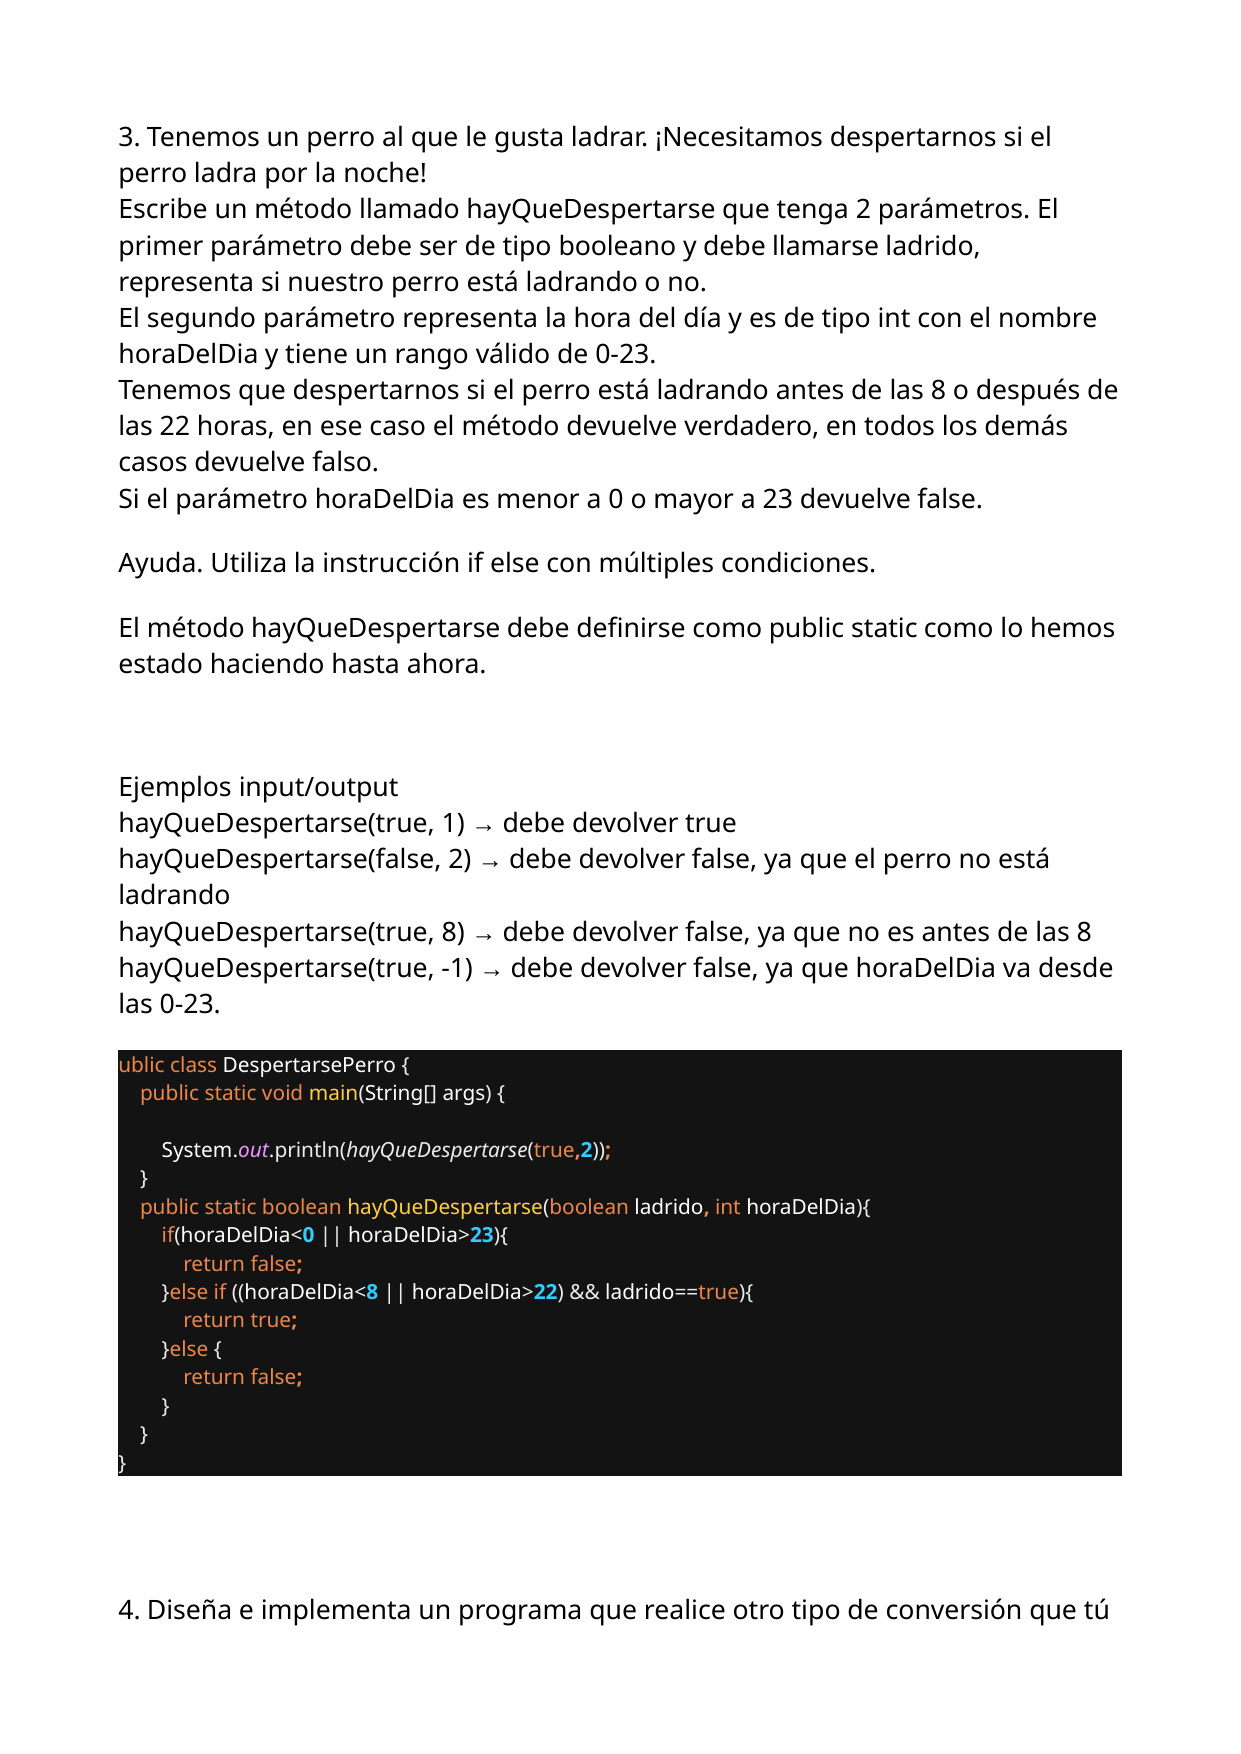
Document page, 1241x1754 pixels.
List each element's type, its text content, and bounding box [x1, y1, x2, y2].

text ublic class DespertarsePerro { public static void main(String[] args) { System.out.println(hayQueDespertarse(true,2)); } public static boolean hayQueDespertarse(boolean ladrido, int horaDelDia){ if(horaDelDia<0 || horaDelDia>23){ return false; }else if ((horaDelDia<8 || horaDelDia>22) && ladrido==true){ return true; }else { return false; } } } [118, 1050, 1122, 1476]
text 3. Tenemos un perro al que le gusta ladrar. ¡Necesitamos despertarnos si el perro ladra por la noche! [118, 118, 1122, 190]
text Ayuda. Utiliza la instrucción if else con múltiples condiciones. [118, 516, 1122, 581]
text 4. Diseña e implementa un programa que realice otro tipo de conversión que tú [118, 1562, 1122, 1627]
text El método hayQueDespertarse debe definirse como public static como lo hemos estado haciendo hasta ahora. [118, 581, 1122, 682]
text Ejemplos input/output hayQueDespertarse(true, 1) → debe devolver true hayQueDespertarse(false, 2) → debe devolver false, ya que el perro no está ladrando hayQueDespertarse(true, 8) → debe devolver false, ya que no es antes de las 8 hayQueDespertarse(true, -1) → debe devolver false, ya que horaDelDia va desde las 0-23. [118, 739, 1122, 1021]
text Escribe un método llamado hayQueDespertarse que tenga 2 parámetros. El primer parámetro debe ser de tipo booleano y debe llamarse ladrido, representa si nuestro perro está ladrando o no. El segundo parámetro representa la hora del día y es de tipo int con el nombre horaDelDia y tiene un rango válido de 0-23. Tenemos que despertarnos si el perro está ladrando antes de las 8 o después de las 22 horas, en ese caso el método devuelve verdadero, en todos los demás casos devuelve falso. Si el parámetro horaDelDia es menor a 0 o mayor a 23 devuelve false. [118, 190, 1122, 516]
